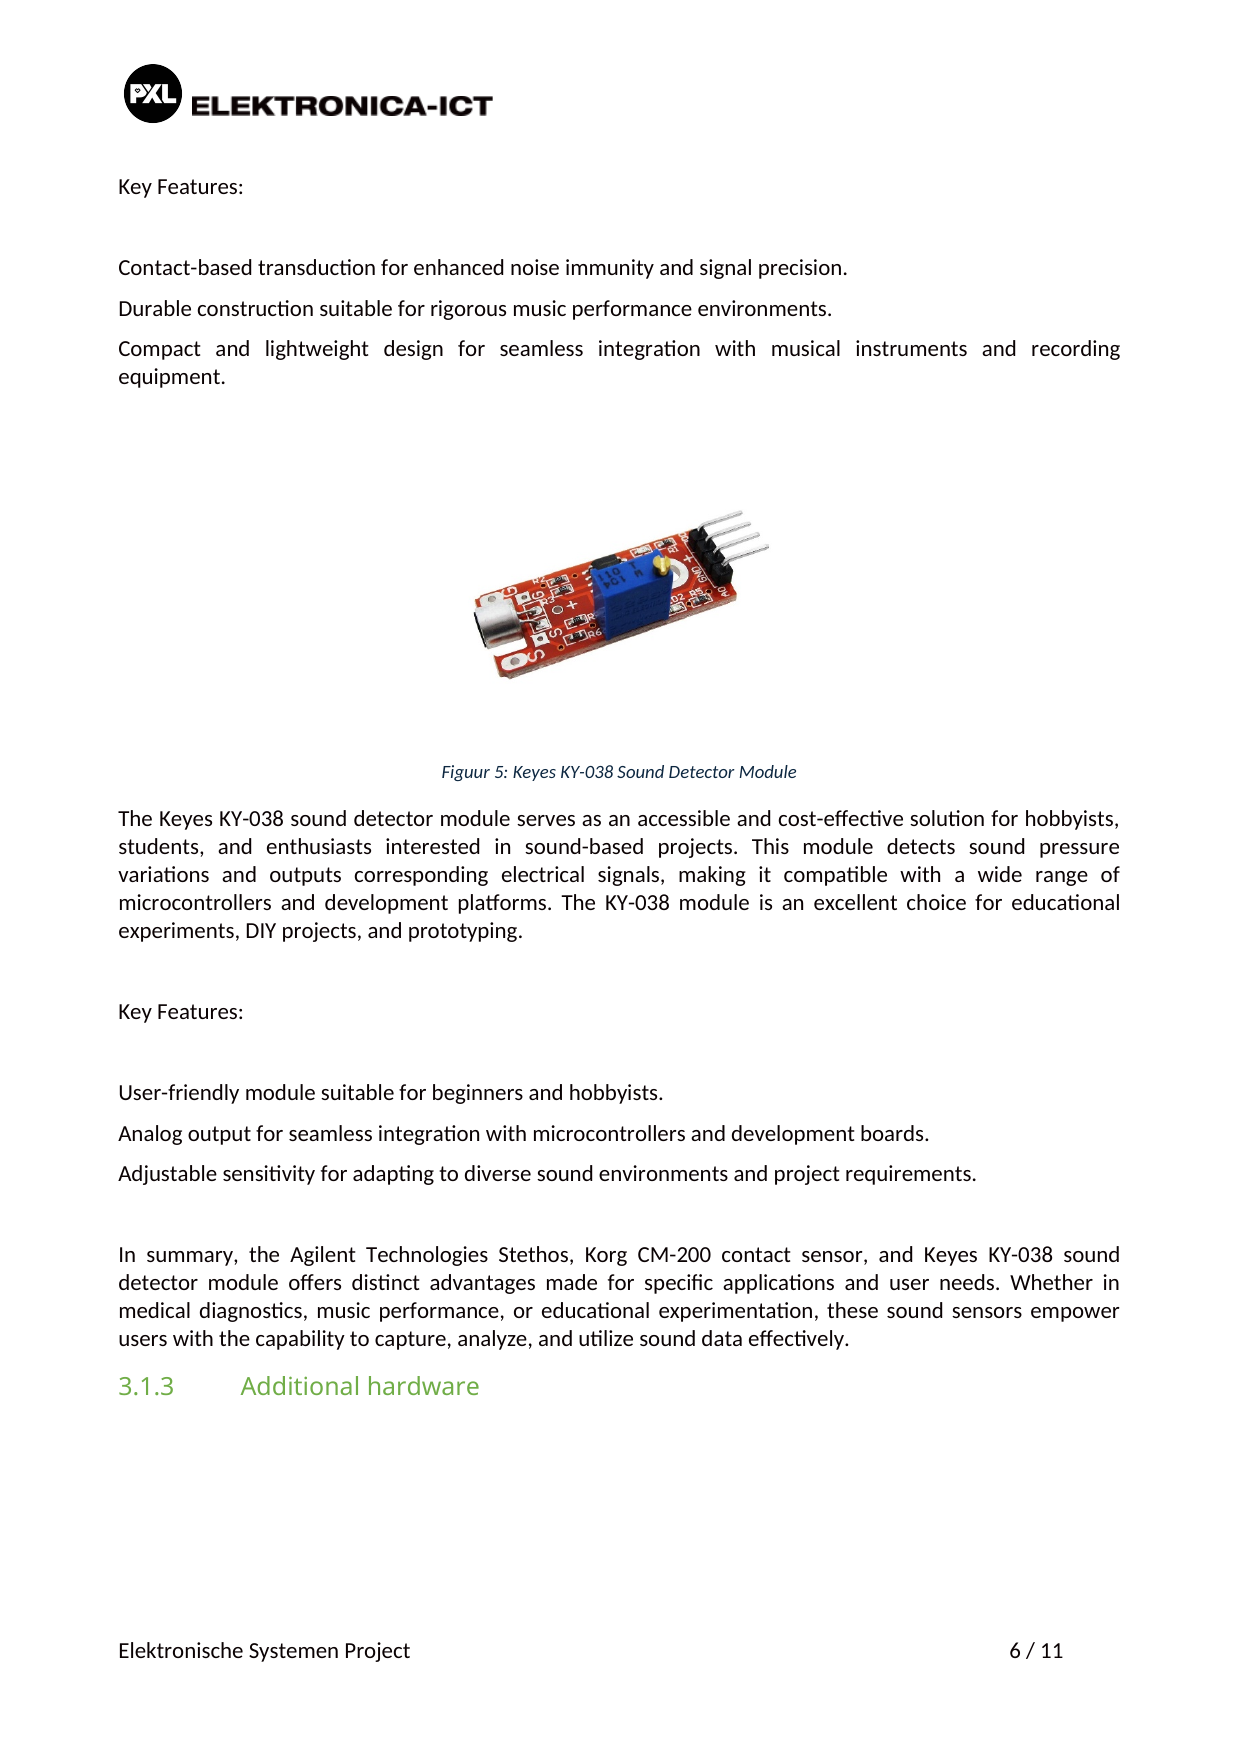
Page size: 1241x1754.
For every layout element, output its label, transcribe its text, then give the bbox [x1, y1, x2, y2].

text Figuur 5: Keyes KY-038 Sound Detector Module [118, 760, 1122, 783]
text The Keyes KY-038 sound detector module serves as an accessible and cost-effective solution for hobbyists, students, and enthusiasts interested in sound-based projects. This module detects sound pressure variations and outputs corresponding electrical signals, making it compatible with a wide range of microcontrollers and development platforms. The KY-038 module is an excellent choice for educational experiments, DIY projects, and prototyping. [118, 804, 1122, 944]
subtitle Additional hardware [118, 1369, 1122, 1403]
text Contact-based transduction for enhanced noise immunity and signal precision. [118, 253, 1122, 281]
text Adjustable sensitivity for adapting to diverse sound environments and project requirements. [118, 1159, 1122, 1187]
text Compact and lightweight design for seamless integration with musical instruments and recording equipment. [118, 334, 1122, 390]
text Key Features: [118, 997, 1122, 1025]
text Durable construction suitable for rigorous music performance environments. [118, 294, 1122, 322]
text In summary, the Agilent Technologies Stethos, Korg CM-200 contact sensor, and Keyes KY-038 sound detector module offers distinct advantages made for specific applications and user needs. Whether in medical diagnostics, music performance, or educational experimentation, these sound sensors empower users with the capability to capture, analyze, and utilize sound data effectively. [118, 1240, 1122, 1352]
text Analog output for seamless integration with microcontrollers and development boards. [118, 1119, 1122, 1147]
text User-friendly module suitable for beginners and hobbyists. [118, 1078, 1122, 1106]
text Key Features: [118, 172, 1122, 200]
